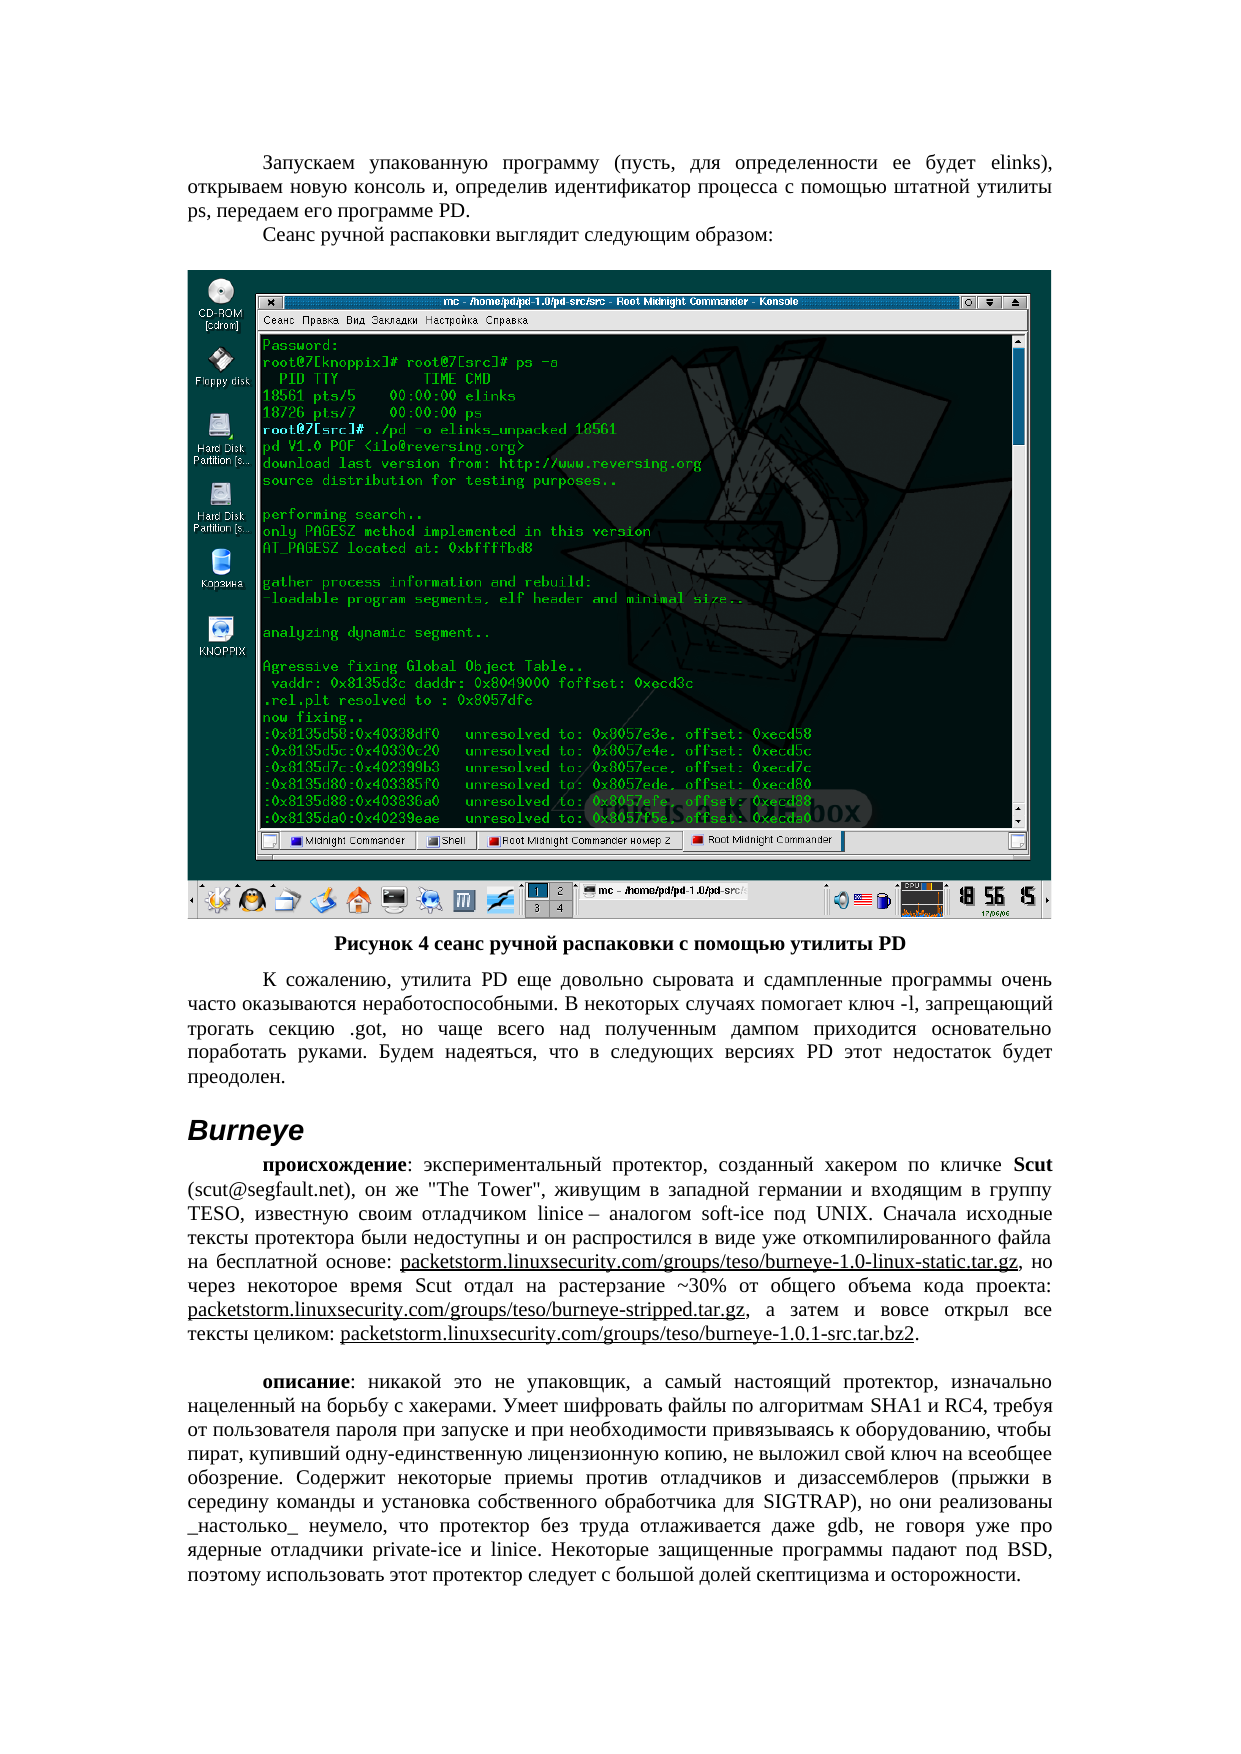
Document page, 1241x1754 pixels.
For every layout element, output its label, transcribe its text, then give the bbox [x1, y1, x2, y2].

text К сожалению, утилита PD еще довольно сыровата и сдампленные программы очень часто оказываются неработоспособными. В некоторых случаях помогает ключ -l, запрещающий трогать секцию .got, но чаще всего над полученным дампом приходится основательно поработать руками. Будем надеяться, что в следующих версиях PD этот недостаток будет преодолен. [187, 967, 1053, 1088]
text Сеанс ручной распаковки выглядит следующим образом: [187, 222, 1053, 246]
text Рисунок 4 сеанс ручной распаковки с помощью утилиты PD [187, 931, 1053, 955]
text происхождение: экспериментальный протектор, созданный хакером по кличке Scut (scut@segfault.net), он же "The Tower", живущим в западной германии и входящим в группу TESO, известную своим отладчиком linice – аналогом soft-ice под UNIX. Сначала исходные тексты протектора были недоступны и он распростился в виде уже откомпилированного файла на бесплатной основе: packetstorm.linuxsecurity.com/groups/teso/burneye-1.0-linux-static.tar.gz, но через некоторое время Scut отдал на растерзание ~30% от общего объема кода проекта: packetstorm.linuxsecurity.com/groups/teso/burneye-stripped.tar.gz, а затем и вовсе открыл все тексты целиком: packetstorm.linuxsecurity.com/groups/teso/burneye-1.0.1-src.tar.bz2. [187, 1152, 1053, 1345]
text Запускаем упакованную программу (пусть, для определенности ее будет elinks), открываем новую консоль и, определив идентификатор процесса с помощью штатной утилиты ps, передаем его программе PD. [187, 150, 1053, 222]
subtitle Burneye [187, 1113, 1053, 1146]
picture [187, 270, 1052, 919]
text описание: никакой это не упаковщик, а самый настоящий протектор, изначально нацеленный на борьбу с хакерами. Умеет шифровать файлы по алгоритмам SHA1 и RC4, требуя от пользователя пароля при запуске и при необходимости привязываясь к оборудованию, чтобы пират, купивший одну-единственную лицензионную копию, не выложил свой ключ на всеобщее обозрение. Содержит некоторые приемы против отладчиков и дизассемблеров (прыжки в середину команды и установка собственного обработчика для SIGTRAP), но они реализованы _настолько_ неумело, что протектор без труда отлаживается даже gdb, не говоря уже про ядерные отладчики private-ice и linice. Некоторые защищенные программы падают под BSD, поэтому использовать этот протектор следует с большой долей скептицизма и осторожности. [187, 1369, 1053, 1586]
